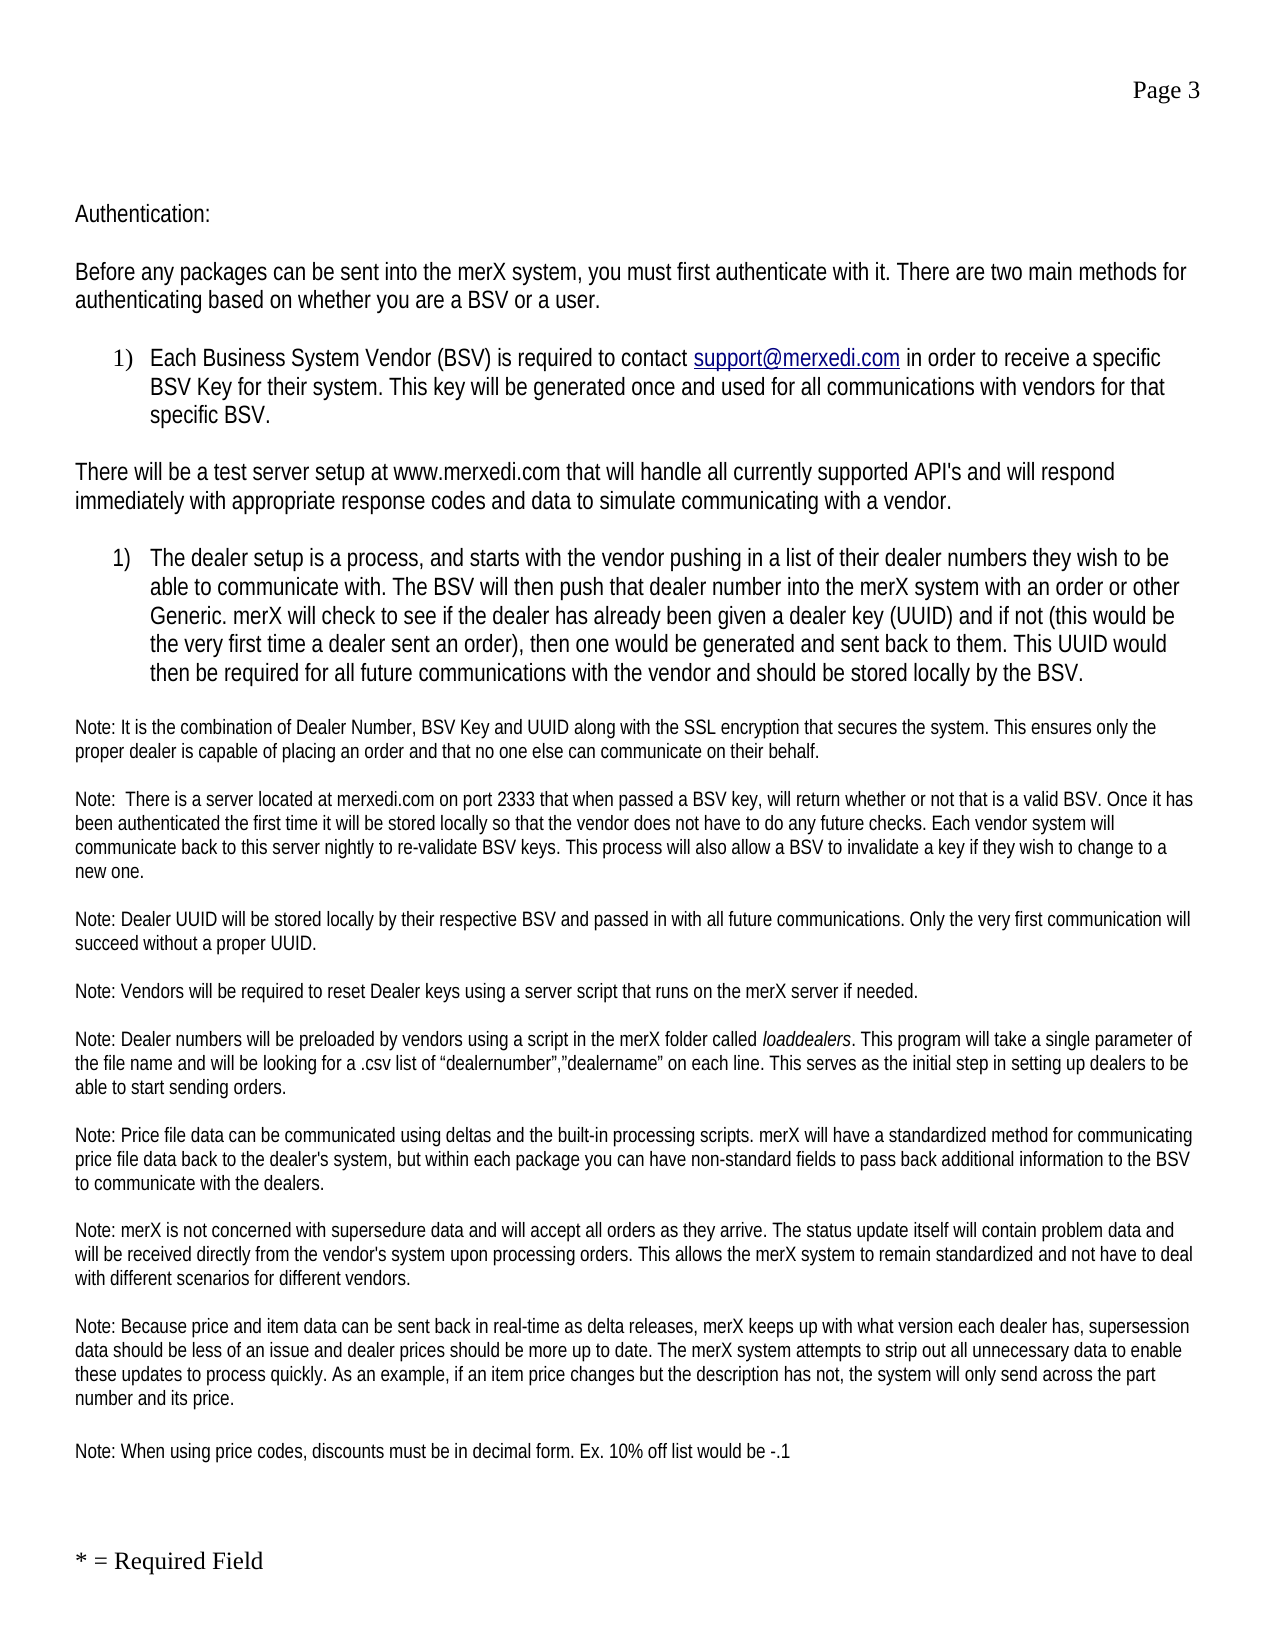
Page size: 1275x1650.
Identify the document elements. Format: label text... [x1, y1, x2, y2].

text Note: There is a server located at merxedi.com on port 2333 that when passed a BSV key, will return whether or not that is a valid BSV. Once it has been authenticated the first time it will be stored locally so that the vendor does not have to do any future checks. Each vendor system will communicate back to this server nightly to re-validate BSV keys. This process will also allow a BSV to invalidate a key if they wish to change to a new one. [75, 787, 1200, 883]
list Each Business System Vendor (BSV) is required to contact support@merxedi.com in order to receive a specific BSV Key for their system. This key will be generated once and used for all communications with vendors for that specific BSV. [112, 343, 1200, 429]
text Note: It is the combination of Dealer Number, BSV Key and UUID along with the SSL encryption that secures the system. This ensures only the proper dealer is capable of placing an order and that no one else can communicate on their behalf. [75, 715, 1200, 763]
text Note: Because price and item data can be sent back in real-time as delta releases, merX keeps up with what version each dealer has, supersession data should be less of an issue and dealer prices should be more up to date. The merX system attempts to strip out all unnecessary data to enable these updates to process quickly. As an example, if an item price changes but the description has not, the system will only send across the part number and its price. [75, 1314, 1200, 1410]
text There will be a test server setup at www.merxedi.com that will handle all currently supported API's and will respond immediately with appropriate response codes and data to simulate communicating with a vendor. [75, 457, 1200, 515]
text Note: Dealer numbers will be preloaded by vendors using a script in the merX folder called loaddealers. This program will take a single parameter of the file name and will be looking for a .csv list of “dealernumber”,”dealername” on each line. This serves as the initial step in setting up dealers to be able to start sending orders. [75, 1027, 1200, 1098]
list The dealer setup is a process, and starts with the vendor pushing in a list of their dealer numbers they wish to be able to communicate with. The BSV will then push that dealer number into the merX system with an order or other Generic. merX will check to see if the dealer has already been given a dealer key (UUID) and if not (this would be the very first time a dealer sent an order), then one would be generated and sent back to them. This UUID would then be required for all future communications with the vendor and should be stored locally by the BSV. [112, 543, 1200, 687]
text Note: merX is not concerned with supersedure data and will accept all orders as they arrive. The status update itself will contain problem data and will be received directly from the vendor's system upon processing orders. This allows the merX system to remain standardized and not have to deal with different scenarios for different vendors. [75, 1218, 1200, 1290]
text Authentication: [75, 199, 1200, 228]
text Note: Dealer UUID will be stored locally by their respective BSV and passed in with all future communications. Only the very first communication will succeed without a proper UUID. [75, 907, 1200, 955]
text Before any packages can be sent into the merX system, you must first authenticate with it. There are two main methods for authenticating based on whether you are a BSV or a user. [75, 257, 1200, 314]
text Note: Price file data can be communicated using deltas and the built-in processing scripts. merX will have a standardized method for communicating price file data back to the dealer's system, but within each package you can have non-standard fields to pass back additional information to the BSV to communicate with the dealers. [75, 1122, 1200, 1194]
text Note: Vendors will be required to reset Dealer keys using a server script that runs on the merX server if needed. [75, 979, 1200, 1003]
text Note: When using price codes, discounts must be in decimal form. Ex. 10% off list would be -.1 [75, 1439, 1200, 1463]
